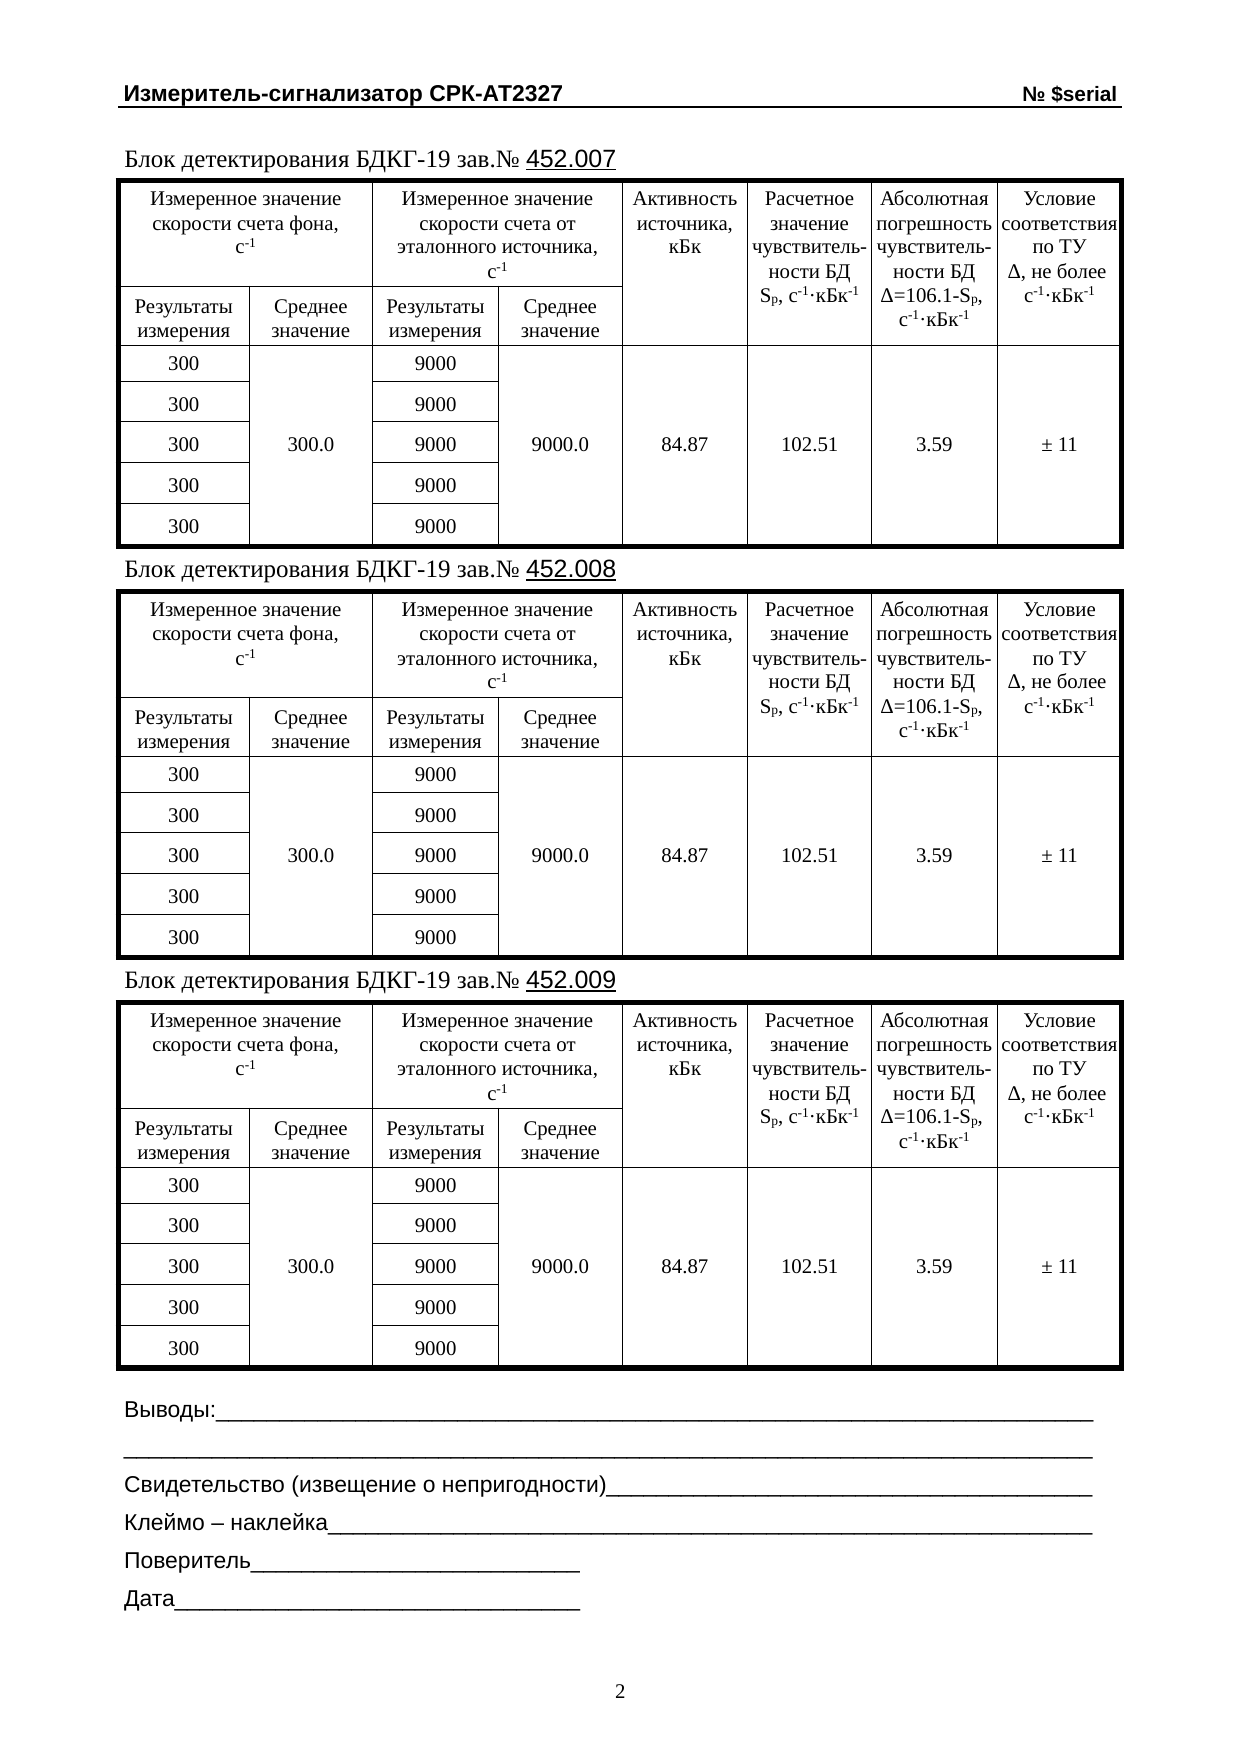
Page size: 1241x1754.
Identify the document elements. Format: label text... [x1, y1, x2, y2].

table_cell 300.0 [250, 346, 372, 543]
table_cell 9000 [373, 504, 498, 543]
table_cell 9000.0 [499, 1168, 622, 1365]
table_cell 84.87 [623, 1168, 747, 1365]
table_cell Результаты измерения [121, 698, 249, 756]
table_cell 9000 [373, 346, 498, 381]
table_cell 300 [121, 1204, 249, 1243]
table_cell Измеренное значение скорости счета от эталонного источника, с-1 [373, 183, 622, 286]
table_cell 300 [121, 1168, 249, 1202]
table_cell 3.59 [872, 346, 997, 543]
table_cell Расчетное значение чувствитель-ности БД Sp, с-1·кБк-1 [748, 183, 871, 345]
table_cell 300 [121, 874, 249, 914]
table_cell 84.87 [623, 757, 747, 954]
table_cell 9000 [373, 874, 498, 914]
table_cell Условие соответствия по ТУ Δ, не более с-1·кБк-1 [998, 183, 1119, 345]
table_cell 9000 [373, 1168, 498, 1202]
table_cell 102.51 [748, 757, 871, 954]
table_cell 9000 [373, 915, 498, 954]
table_cell 9000.0 [499, 346, 622, 543]
table_cell Среднее значение [499, 1109, 622, 1167]
table_cell 300 [121, 382, 249, 421]
table_cell Среднее значение [499, 287, 622, 345]
table_cell 9000 [373, 422, 498, 462]
table_cell Среднее значение [499, 698, 622, 756]
table_cell ± 11 [998, 757, 1119, 954]
table_cell 3.59 [872, 1168, 997, 1365]
table_cell 300 [121, 422, 249, 462]
table_cell 300 [121, 1244, 249, 1284]
table_cell 102.51 [748, 346, 871, 543]
table_cell 300 [121, 793, 249, 832]
table_cell 9000 [373, 833, 498, 873]
table_cell 3.59 [872, 757, 997, 954]
table_cell 9000 [373, 1204, 498, 1243]
table_cell Условие соответствия по ТУ Δ, не более с-1·кБк-1 [998, 594, 1119, 756]
table_cell Дата [118, 1579, 1122, 1617]
table_cell Результаты измерения [121, 287, 249, 345]
table_cell 300 [121, 504, 249, 543]
table_cell 9000.0 [499, 757, 622, 954]
table_cell Абсолютная погрешность чувствитель-ности БД Δ=106.1-Sp, с-1·кБк-1 [872, 1005, 997, 1167]
table_cell 9000 [373, 1326, 498, 1365]
table_cell Поверитель [118, 1541, 1122, 1579]
table_cell Абсолютная погрешность чувствитель-ности БД Δ=106.1-Sp, с-1·кБк-1 [872, 594, 997, 756]
table_cell 300 [121, 463, 249, 503]
table_cell 300.0 [250, 757, 372, 954]
table_cell Среднее значение [250, 287, 372, 345]
table_header Выводы: [118, 1390, 1122, 1428]
table_cell 300 [121, 833, 249, 873]
table_cell Измеренное значение скорости счета от эталонного источника, с-1 [373, 594, 622, 697]
table_cell Измеренное значение скорости счета фона, с-1 [121, 183, 372, 286]
table_cell 300 [121, 1285, 249, 1325]
table_cell ± 11 [998, 346, 1119, 543]
table_cell Свидетельство (извещение о непригодности) [118, 1465, 1122, 1503]
table_cell Условие соответствия по ТУ Δ, не более с-1·кБк-1 [998, 1005, 1119, 1167]
table_cell 9000 [373, 463, 498, 503]
table_cell Измеренное значение скорости счета от эталонного источника, с-1 [373, 1005, 622, 1107]
table_cell Активность источника, кБк [623, 183, 747, 345]
table_cell 9000 [373, 757, 498, 792]
table_cell Среднее значение [250, 698, 372, 756]
table_cell 300.0 [250, 1168, 372, 1365]
table_header Блок детектирования БДКГ-19 зав.№ 452.008 [118, 549, 1122, 589]
table_cell 102.51 [748, 1168, 871, 1365]
table_cell Расчетное значение чувствитель-ности БД Sp, с-1·кБк-1 [748, 1005, 871, 1167]
table_cell 84.87 [623, 346, 747, 543]
table_cell 9000 [373, 1244, 498, 1284]
table_cell ± 11 [998, 1168, 1119, 1365]
table_cell Абсолютная погрешность чувствитель-ности БД Δ=106.1-Sp, с-1·кБк-1 [872, 183, 997, 345]
table_cell 300 [121, 1326, 249, 1365]
table_cell [118, 1428, 1122, 1465]
table_cell Клеймо – наклейка [118, 1503, 1122, 1541]
table_cell Активность источника, кБк [623, 1005, 747, 1167]
table_cell Результаты измерения [373, 1109, 498, 1167]
table_cell 9000 [373, 382, 498, 421]
table_cell 9000 [373, 1285, 498, 1325]
table_cell Активность источника, кБк [623, 594, 747, 756]
table_cell 9000 [373, 793, 498, 832]
table_cell Измеренное значение скорости счета фона, с-1 [121, 1005, 372, 1107]
table_cell 300 [121, 346, 249, 381]
table_cell 300 [121, 757, 249, 792]
table_header Блок детектирования БДКГ-19 зав.№ 452.009 [118, 960, 1122, 1000]
table_cell Расчетное значение чувствитель-ности БД Sp, с-1·кБк-1 [748, 594, 871, 756]
table_header Блок детектирования БДКГ-19 зав.№ 452.007 [118, 138, 1122, 178]
table_cell Результаты измерения [121, 1109, 249, 1167]
table_cell Среднее значение [250, 1109, 372, 1167]
table_cell 300 [121, 915, 249, 954]
table_cell Измеренное значение скорости счета фона, с-1 [121, 594, 372, 697]
table_cell Результаты измерения [373, 698, 498, 756]
table_cell Результаты измерения [373, 287, 498, 345]
